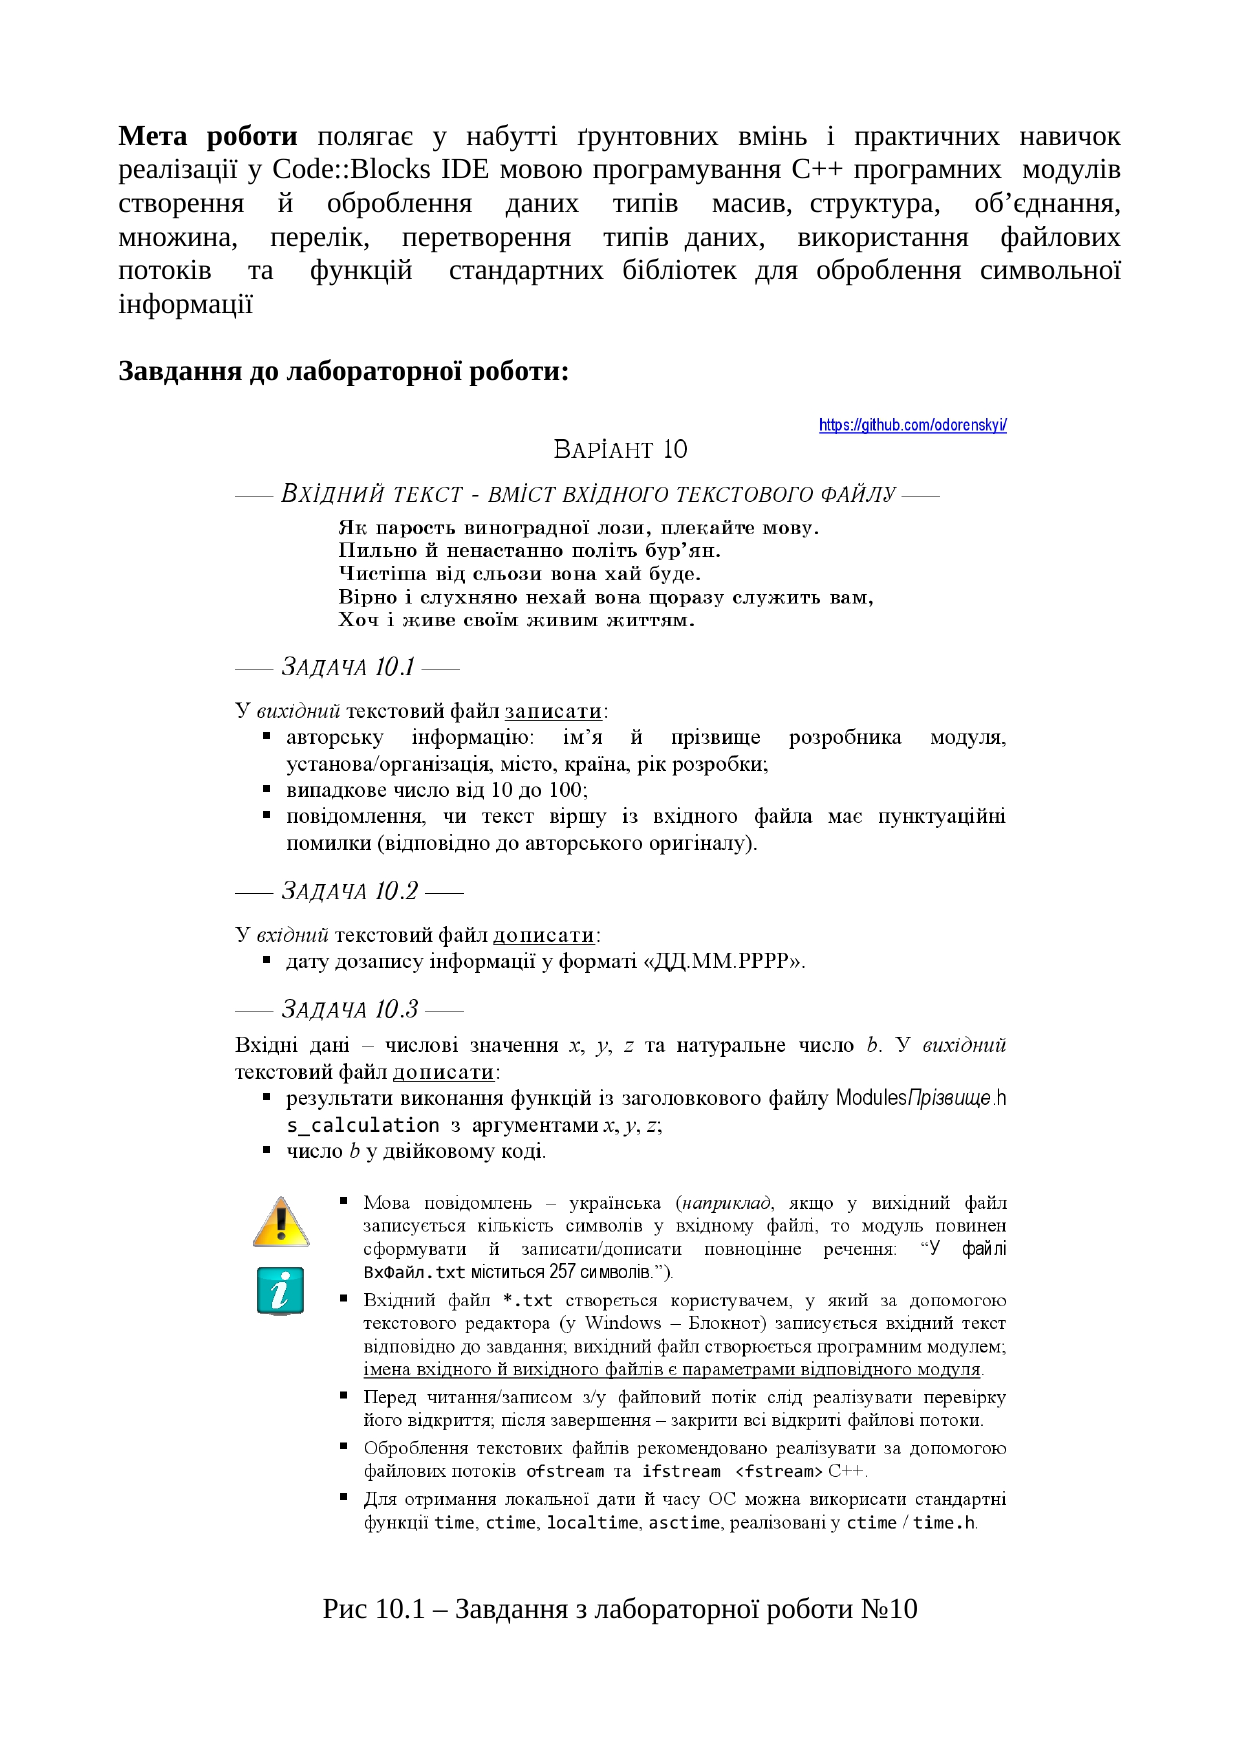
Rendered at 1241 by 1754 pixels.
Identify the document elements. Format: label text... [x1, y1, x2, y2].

text Мета роботи полягає у набутті ґрунтовних вмінь і практичних навичок реалізації у Code::Blocks IDE мовою програмування С++ програмних модулів створення й оброблення даних типів масив, структура, об’єднання, множина, перелік, перетворення типів даних, використання файлових потоків та функцій стандартних бібліотек для оброблення символьної інформації [118, 118, 1122, 319]
text Рис 10.1 – Завдання з лабораторної роботи №10 [118, 386, 1122, 1625]
picture [194, 386, 1047, 1592]
text Завдання до лабораторної роботи: [118, 353, 1122, 386]
